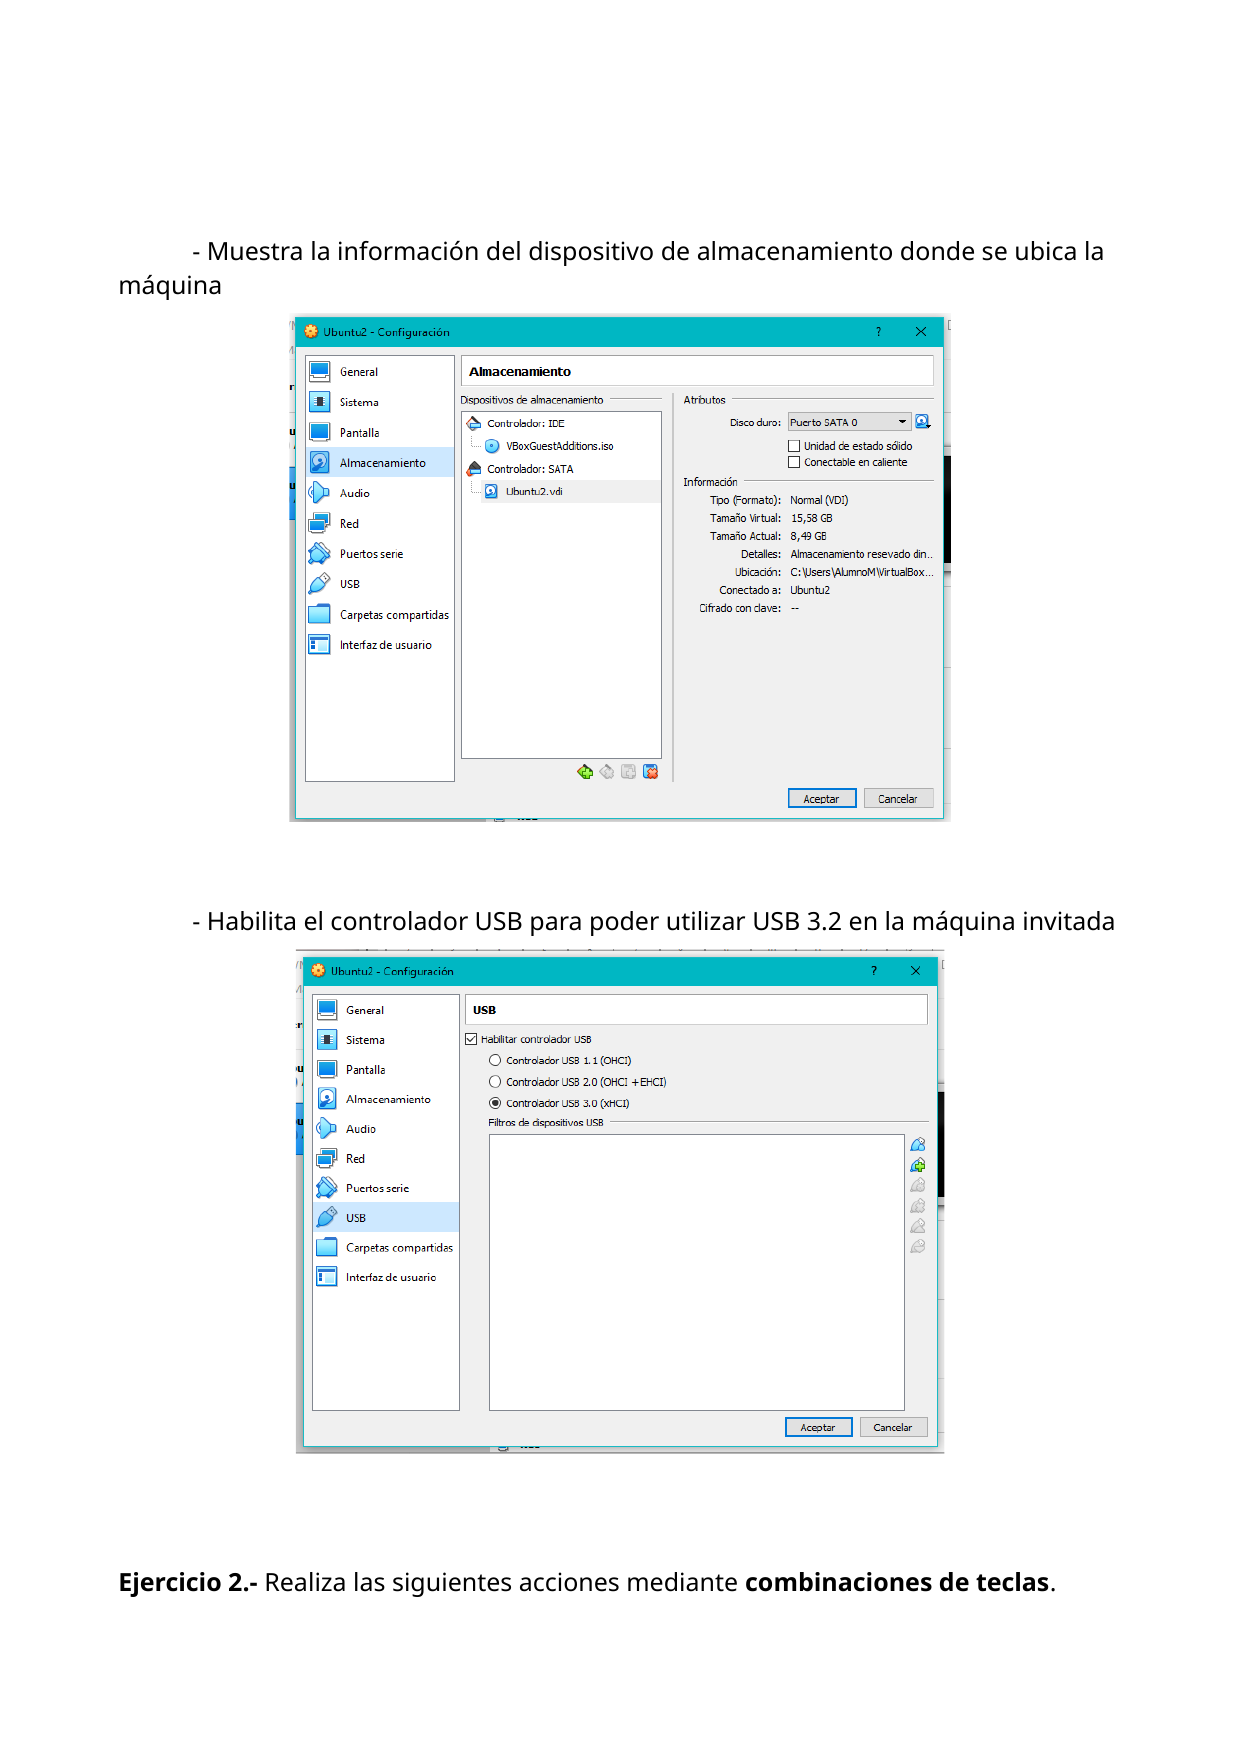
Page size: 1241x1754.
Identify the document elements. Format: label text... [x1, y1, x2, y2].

picture [289, 313, 951, 822]
picture [295, 949, 945, 1454]
text Ejercicio 2.- Realiza las siguientes acciones mediante combinaciones de teclas. [118, 1565, 1122, 1599]
text - Muestra la información del dispositivo de almacenamiento donde se ubica la máquina [118, 234, 1122, 302]
text - Habilita el controlador USB para poder utilizar USB 3.2 en la máquina invitada [192, 904, 1122, 938]
